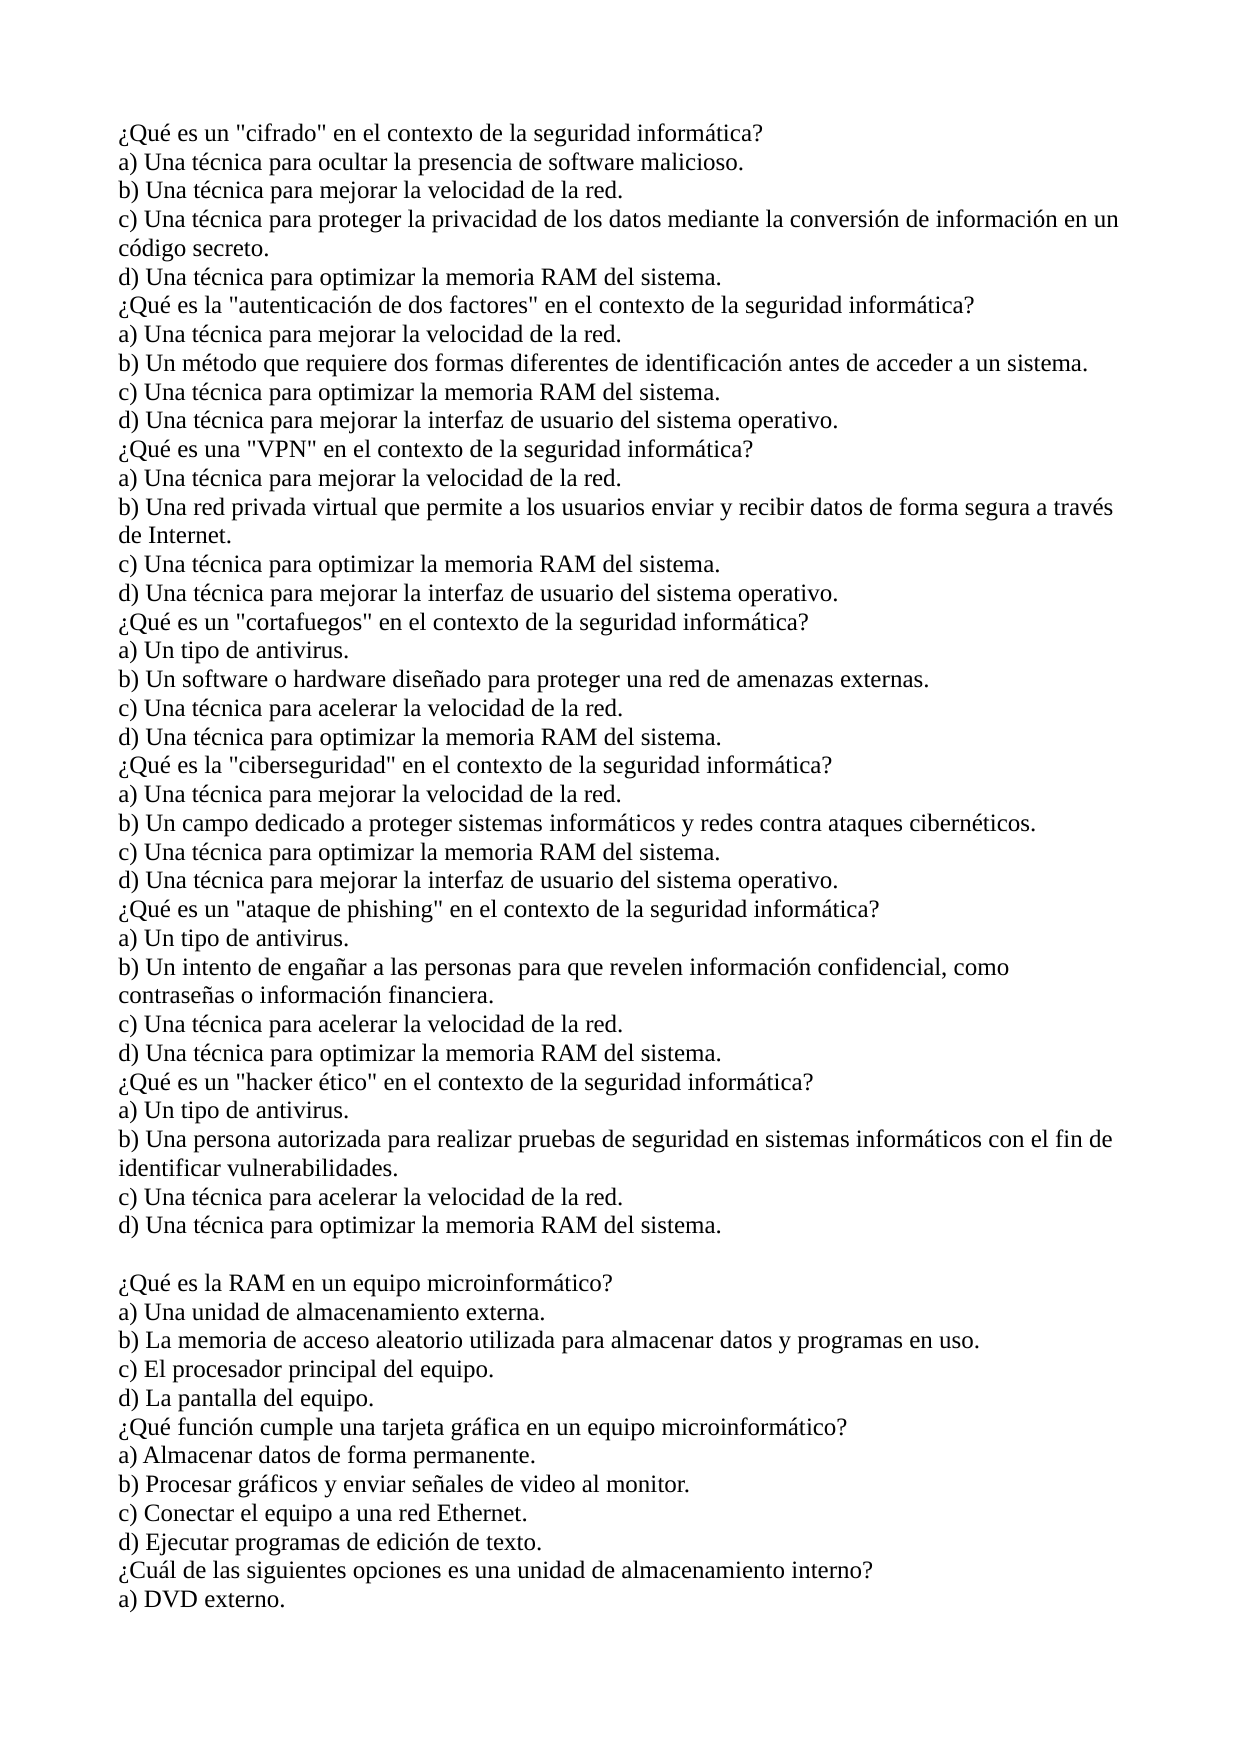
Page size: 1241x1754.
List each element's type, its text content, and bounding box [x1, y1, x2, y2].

text ¿Qué función cumple una tarjeta gráfica en un equipo microinformático? [118, 1412, 1122, 1441]
text b) Una persona autorizada para realizar pruebas de seguridad en sistemas informáticos con el fin de identificar vulnerabilidades. [118, 1124, 1122, 1182]
text c) El procesador principal del equipo. [118, 1354, 1122, 1383]
text a) Una técnica para mejorar la velocidad de la red. [118, 779, 1122, 808]
text b) Procesar gráficos y enviar señales de video al monitor. [118, 1469, 1122, 1498]
text d) Una técnica para optimizar la memoria RAM del sistema. [118, 262, 1122, 291]
text b) Un campo dedicado a proteger sistemas informáticos y redes contra ataques cibernéticos. [118, 808, 1122, 837]
text b) Una técnica para mejorar la velocidad de la red. [118, 176, 1122, 204]
text d) Ejecutar programas de edición de texto. [118, 1527, 1122, 1556]
text c) Una técnica para acelerar la velocidad de la red. [118, 1009, 1122, 1038]
text c) Una técnica para optimizar la memoria RAM del sistema. [118, 377, 1122, 406]
text ¿Cuál de las siguientes opciones es una unidad de almacenamiento interno? [118, 1556, 1122, 1584]
text d) Una técnica para mejorar la interfaz de usuario del sistema operativo. [118, 866, 1122, 894]
text a) Una técnica para mejorar la velocidad de la red. [118, 463, 1122, 492]
text b) Un método que requiere dos formas diferentes de identificación antes de acceder a un sistema. [118, 348, 1122, 377]
text a) Una técnica para mejorar la velocidad de la red. [118, 319, 1122, 348]
text c) Una técnica para optimizar la memoria RAM del sistema. [118, 549, 1122, 578]
text a) Almacenar datos de forma permanente. [118, 1441, 1122, 1469]
text c) Una técnica para proteger la privacidad de los datos mediante la conversión de información en un código secreto. [118, 204, 1122, 262]
text ¿Qué es un "hacker ético" en el contexto de la seguridad informática? [118, 1067, 1122, 1096]
text ¿Qué es la "ciberseguridad" en el contexto de la seguridad informática? [118, 751, 1122, 779]
text ¿Qué es la RAM en un equipo microinformático? [118, 1268, 1122, 1297]
text c) Una técnica para acelerar la velocidad de la red. [118, 1182, 1122, 1211]
text d) Una técnica para mejorar la interfaz de usuario del sistema operativo. [118, 578, 1122, 607]
text ¿Qué es una "VPN" en el contexto de la seguridad informática? [118, 434, 1122, 463]
text a) Un tipo de antivirus. [118, 636, 1122, 664]
text d) Una técnica para mejorar la interfaz de usuario del sistema operativo. [118, 406, 1122, 434]
text c) Una técnica para acelerar la velocidad de la red. [118, 693, 1122, 722]
text ¿Qué es la "autenticación de dos factores" en el contexto de la seguridad informática? [118, 291, 1122, 319]
text a) Una unidad de almacenamiento externa. [118, 1297, 1122, 1326]
text ¿Qué es un "ataque de phishing" en el contexto de la seguridad informática? [118, 894, 1122, 923]
text ¿Qué es un "cifrado" en el contexto de la seguridad informática? [118, 118, 1122, 147]
text b) Un intento de engañar a las personas para que revelen información confidencial, como contraseñas o información financiera. [118, 952, 1122, 1009]
text ¿Qué es un "cortafuegos" en el contexto de la seguridad informática? [118, 607, 1122, 636]
text d) Una técnica para optimizar la memoria RAM del sistema. [118, 1038, 1122, 1067]
text a) DVD externo. [118, 1584, 1122, 1613]
text b) La memoria de acceso aleatorio utilizada para almacenar datos y programas en uso. [118, 1326, 1122, 1354]
text d) La pantalla del equipo. [118, 1383, 1122, 1412]
text d) Una técnica para optimizar la memoria RAM del sistema. [118, 722, 1122, 751]
text b) Un software o hardware diseñado para proteger una red de amenazas externas. [118, 664, 1122, 693]
text a) Un tipo de antivirus. [118, 1096, 1122, 1124]
text d) Una técnica para optimizar la memoria RAM del sistema. [118, 1211, 1122, 1239]
text a) Una técnica para ocultar la presencia de software malicioso. [118, 147, 1122, 176]
text b) Una red privada virtual que permite a los usuarios enviar y recibir datos de forma segura a través de Internet. [118, 492, 1122, 549]
text a) Un tipo de antivirus. [118, 923, 1122, 952]
text c) Conectar el equipo a una red Ethernet. [118, 1498, 1122, 1527]
text c) Una técnica para optimizar la memoria RAM del sistema. [118, 837, 1122, 866]
